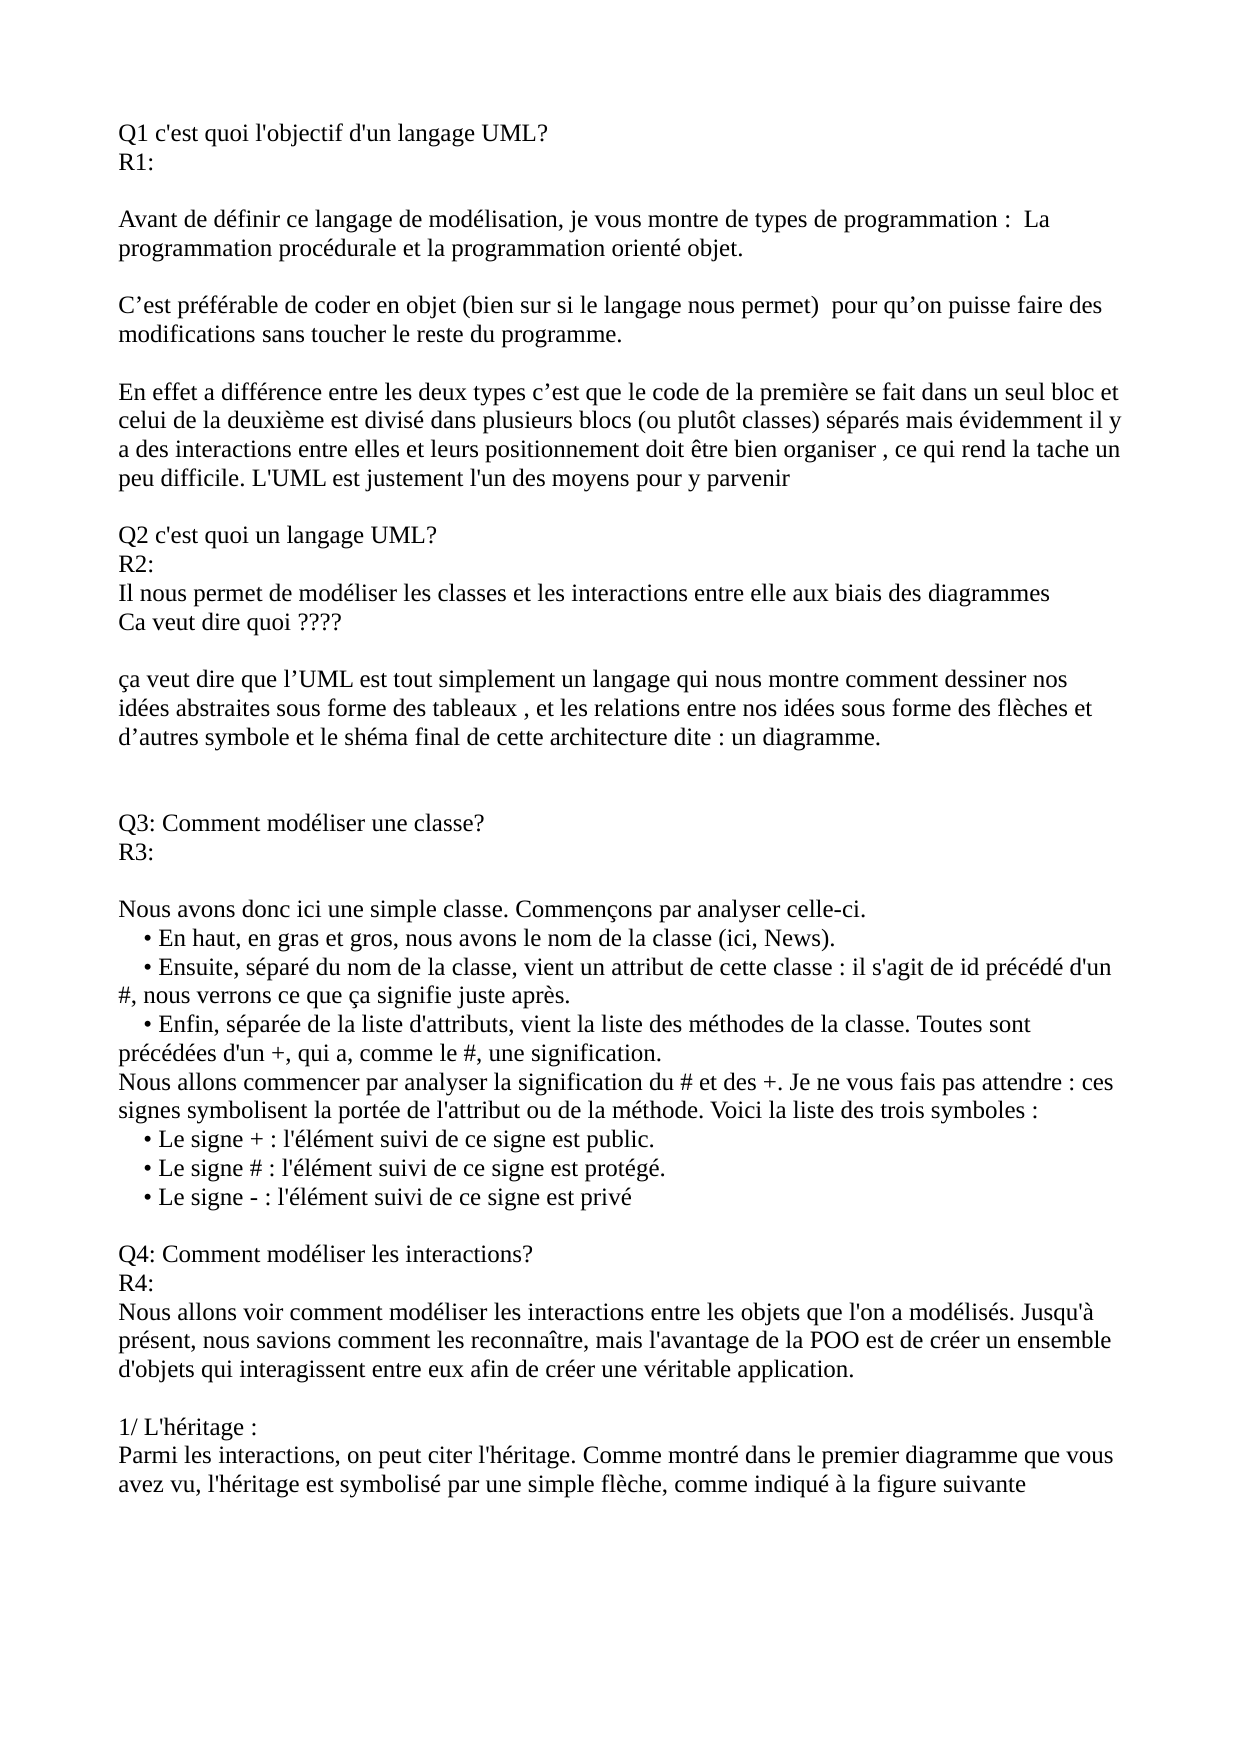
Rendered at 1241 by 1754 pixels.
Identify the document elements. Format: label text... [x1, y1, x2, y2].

text R4: [118, 1268, 1122, 1297]
text C’est préférable de coder en objet (bien sur si le langage nous permet) pour qu’on puisse faire des modifications sans toucher le reste du programme. [118, 291, 1122, 348]
text Ca veut dire quoi ???? [118, 607, 1122, 636]
text R3: [118, 837, 1122, 866]
text Q2 c'est quoi un langage UML? [118, 521, 1122, 549]
text R1: [118, 147, 1122, 176]
text • Le signe + : l'élément suivi de ce signe est public. [118, 1124, 1122, 1153]
text Nous allons voir comment modéliser les interactions entre les objets que l'on a modélisés. Jusqu'à présent, nous savions comment les reconnaître, mais l'avantage de la POO est de créer un ensemble d'objets qui interagissent entre eux afin de créer une véritable application. [118, 1297, 1122, 1383]
text En effet a différence entre les deux types c’est que le code de la première se fait dans un seul bloc et celui de la deuxième est divisé dans plusieurs blocs (ou plutôt classes) séparés mais évidemment il y a des interactions entre elles et leurs positionnement doit être bien organiser , ce qui rend la tache un peu difficile. L'UML est justement l'un des moyens pour y parvenir [118, 377, 1122, 492]
text 1/ L'héritage : [118, 1412, 1122, 1441]
text • Le signe # : l'élément suivi de ce signe est protégé. [118, 1153, 1122, 1182]
text Q1 c'est quoi l'objectif d'un langage UML? [118, 118, 1122, 147]
text Nous allons commencer par analyser la signification du # et des +. Je ne vous fais pas attendre : ces signes symbolisent la portée de l'attribut ou de la méthode. Voici la liste des trois symboles : [118, 1067, 1122, 1124]
text Parmi les interactions, on peut citer l'héritage. Comme montré dans le premier diagramme que vous avez vu, l'héritage est symbolisé par une simple flèche, comme indiqué à la figure suivante [118, 1441, 1122, 1498]
text • En haut, en gras et gros, nous avons le nom de la classe (ici, News). [118, 923, 1122, 952]
text ça veut dire que l’UML est tout simplement un langage qui nous montre comment dessiner nos idées abstraites sous forme des tableaux , et les relations entre nos idées sous forme des flèches et d’autres symbole et le shéma final de cette architecture dite : un diagramme. [118, 664, 1122, 751]
text Avant de définir ce langage de modélisation, je vous montre de types de programmation : La programmation procédurale et la programmation orienté objet. [118, 204, 1122, 262]
text Q3: Comment modéliser une classe? [118, 808, 1122, 837]
text Nous avons donc ici une simple classe. Commençons par analyser celle-ci. [118, 894, 1122, 923]
text R2: [118, 549, 1122, 578]
text • Ensuite, séparé du nom de la classe, vient un attribut de cette classe : il s'agit de id précédé d'un #, nous verrons ce que ça signifie juste après. [118, 952, 1122, 1009]
text • Enfin, séparée de la liste d'attributs, vient la liste des méthodes de la classe. Toutes sont précédées d'un +, qui a, comme le #, une signification. [118, 1009, 1122, 1067]
text Q4: Comment modéliser les interactions? [118, 1239, 1122, 1268]
text • Le signe - : l'élément suivi de ce signe est privé [118, 1182, 1122, 1211]
text Il nous permet de modéliser les classes et les interactions entre elle aux biais des diagrammes [118, 578, 1122, 607]
